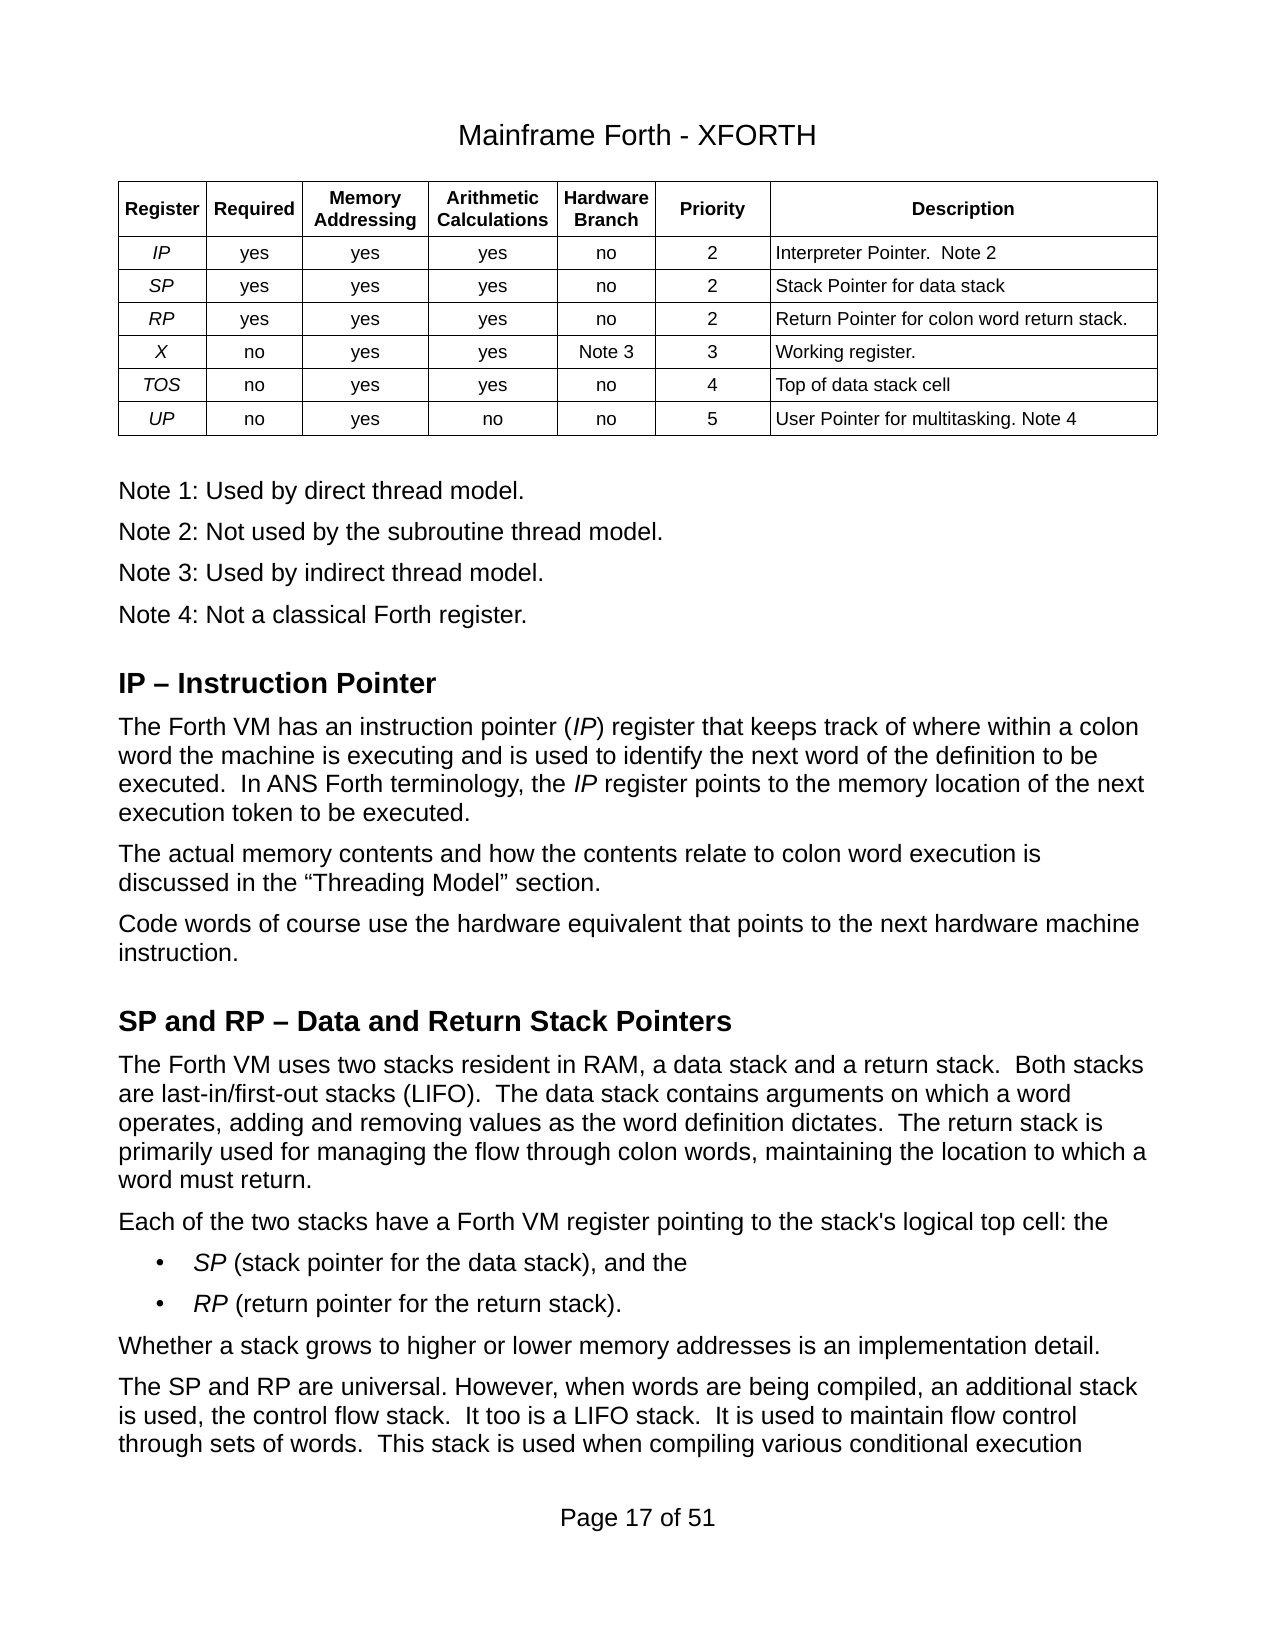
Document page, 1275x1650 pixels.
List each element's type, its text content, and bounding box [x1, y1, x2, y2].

table_cell Top of data stack cell [771, 369, 1157, 401]
table_header Arithmetic Calculations [429, 182, 557, 236]
table_header Description [771, 182, 1157, 236]
table_cell SP [119, 270, 206, 302]
table_cell 5 [656, 402, 770, 434]
text Each of the two stacks have a Forth VM register pointing to the stack's logical top cell: the [118, 1207, 1157, 1236]
table_cell 2 [656, 303, 770, 335]
text Whether a stack grows to higher or lower memory addresses is an implementation detail. [118, 1331, 1157, 1359]
table_cell RP [119, 303, 206, 335]
table_cell Return Pointer for colon word return stack. [771, 303, 1157, 335]
text Code words of course use the hardware equivalent that points to the next hardware machine instruction. [118, 909, 1157, 967]
table_cell no [558, 369, 655, 401]
table_cell Interpreter Pointer. Note 2 [771, 237, 1157, 269]
text The Forth VM has an instruction pointer (IP) register that keeps track of where within a colon word the machine is executing and is used to identify the next word of the definition to be executed. In ANS Forth terminology, the IP register points to the memory location of the next execution token to be executed. [118, 712, 1157, 827]
table_cell yes [429, 237, 557, 269]
table_cell 3 [656, 336, 770, 368]
table_cell TOS [119, 369, 206, 401]
table_header Register [119, 182, 206, 236]
text Note 4: Not a classical Forth register. [118, 600, 1157, 628]
table_cell no [558, 237, 655, 269]
table_cell 4 [656, 369, 770, 401]
table_cell yes [207, 303, 302, 335]
text Note 3: Used by indirect thread model. [118, 558, 1157, 587]
text The actual memory contents and how the contents relate to colon word execution is discussed in the “Threading Model” section. [118, 839, 1157, 897]
table_cell User Pointer for multitasking. Note 4 [771, 402, 1157, 434]
table_cell yes [429, 369, 557, 401]
table_cell yes [303, 402, 428, 434]
list RP (return pointer for the return stack). [156, 1289, 1157, 1318]
table_cell no [207, 336, 302, 368]
table_cell yes [303, 369, 428, 401]
table_header Hardware Branch [558, 182, 655, 236]
table_cell yes [207, 270, 302, 302]
text Note 2: Not used by the subroutine thread model. [118, 517, 1157, 546]
table_cell yes [303, 336, 428, 368]
subtitle IP – Instruction Pointer [118, 666, 1157, 699]
table_cell yes [429, 303, 557, 335]
table_cell yes [303, 270, 428, 302]
table_cell IP [119, 237, 206, 269]
table_cell Stack Pointer for data stack [771, 270, 1157, 302]
table_cell yes [207, 237, 302, 269]
table_cell UP [119, 402, 206, 434]
table_cell yes [429, 270, 557, 302]
table_cell yes [303, 237, 428, 269]
table_cell no [207, 369, 302, 401]
table_cell no [558, 270, 655, 302]
table_cell no [558, 303, 655, 335]
list SP (stack pointer for the data stack), and the [156, 1248, 1157, 1277]
text Note 1: Used by direct thread model. [118, 476, 1157, 505]
text The SP and RP are universal. However, when words are being compiled, an additional stack is used, the control flow stack. It too is a LIFO stack. It is used to maintain flow control through sets of words. This stack is used when compiling various conditional execution [118, 1372, 1157, 1458]
subtitle SP and RP – Data and Return Stack Pointers [118, 1004, 1157, 1038]
table_cell no [558, 402, 655, 434]
table_cell yes [303, 303, 428, 335]
table_cell Note 3 [558, 336, 655, 368]
table_header Required [207, 182, 302, 236]
table_cell 2 [656, 270, 770, 302]
table_header Priority [656, 182, 770, 236]
table_cell no [207, 402, 302, 434]
table_cell X [119, 336, 206, 368]
table_cell Working register. [771, 336, 1157, 368]
text The Forth VM uses two stacks resident in RAM, a data stack and a return stack. Both stacks are last-in/first-out stacks (LIFO). The data stack contains arguments on which a word operates, adding and removing values as the word definition dictates. The return stack is primarily used for managing the flow through colon words, maintaining the location to which a word must return. [118, 1051, 1157, 1194]
table_cell no [429, 402, 557, 434]
table_header Memory Addressing [303, 182, 428, 236]
table_cell 2 [656, 237, 770, 269]
table_cell yes [429, 336, 557, 368]
